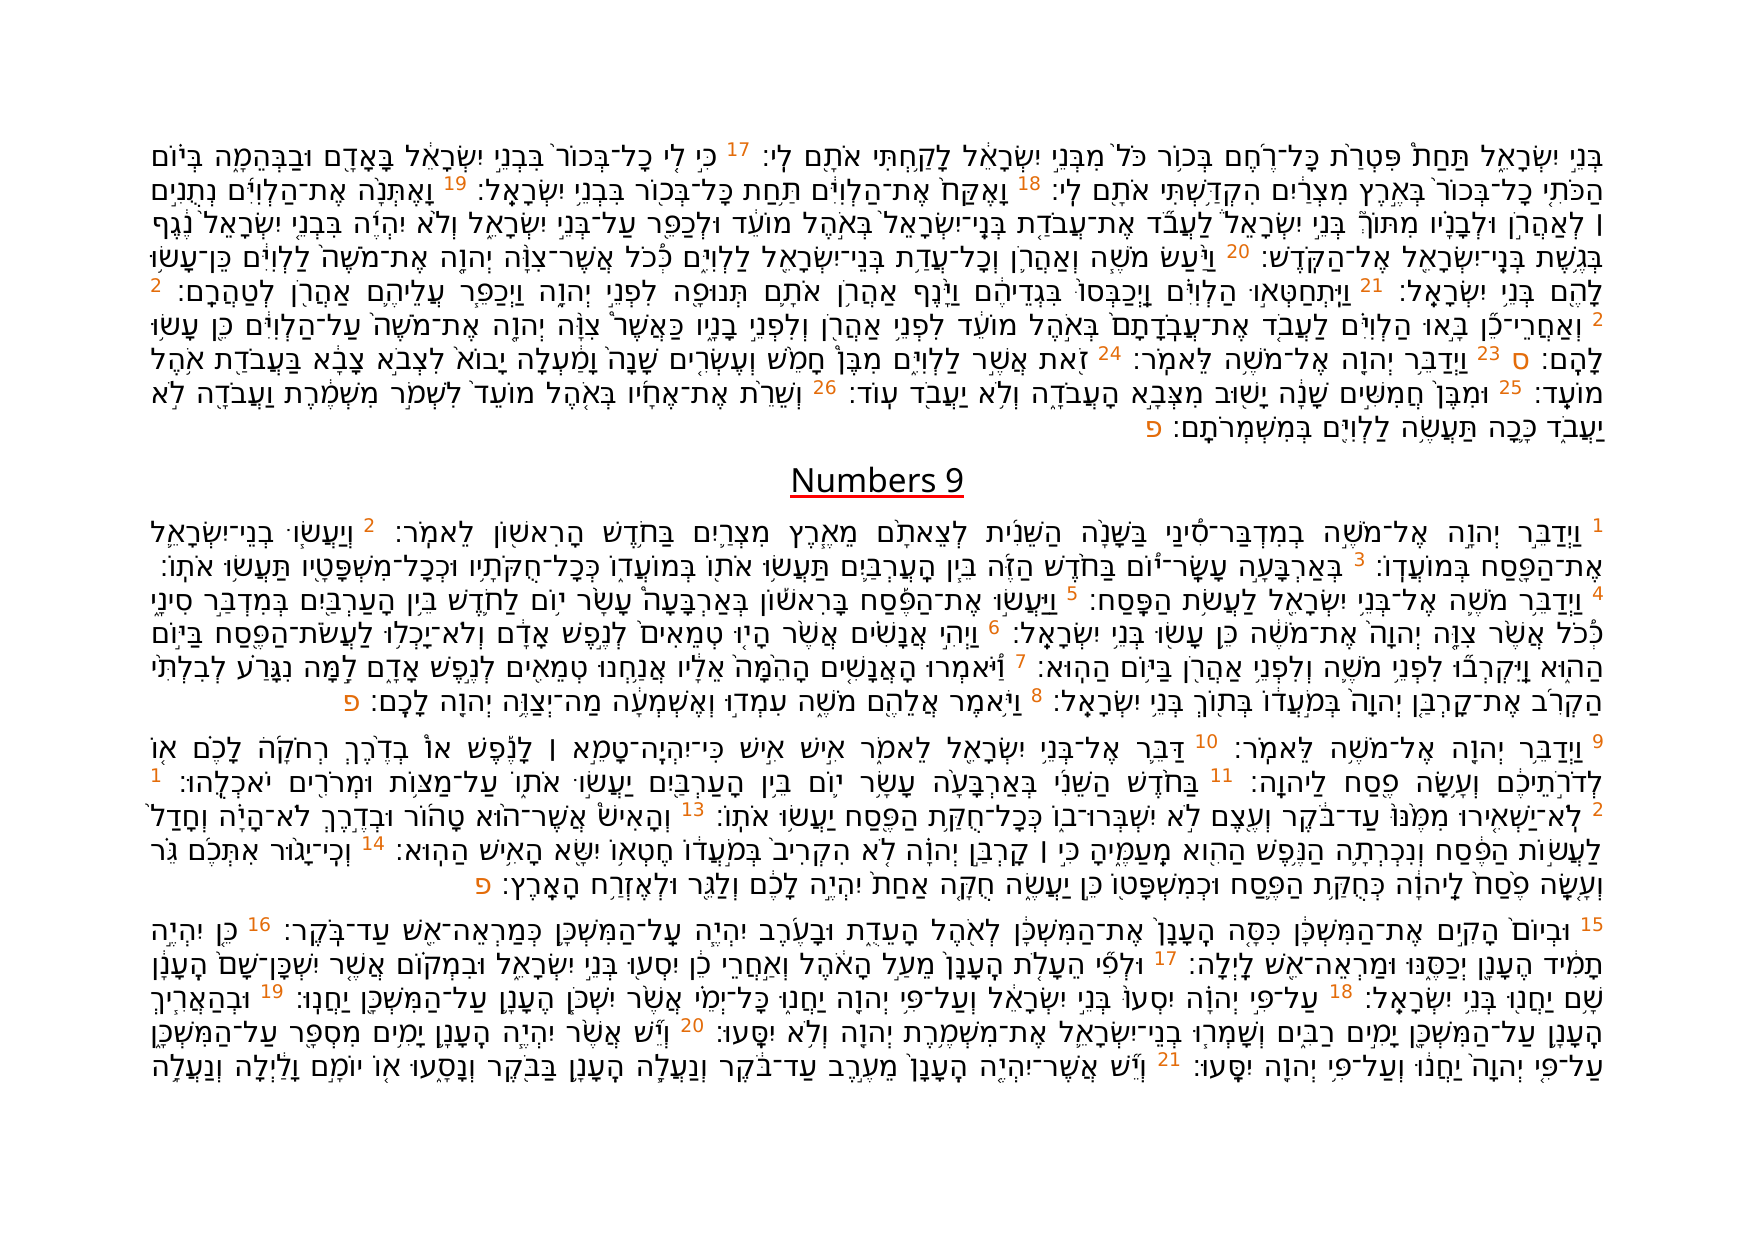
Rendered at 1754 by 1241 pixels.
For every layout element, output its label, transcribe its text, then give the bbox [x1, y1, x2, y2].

text Numbers 9 [150, 457, 1604, 502]
text 1 וַיְדַבֵּ֣ר יְהוָ֣ה אֶל־מֹשֶׁ֣ה בְמִדְבַּר־סִ֠ינַי בַּשָּׁנָ֨ה הַשֵּׁנִ֜ית לְצֵאתָ֨ם מֵאֶ֧רֶץ מִצְרַ֛יִם בַּחֹ֥דֶשׁ הָרִאשׁ֖וֹן לֵאמֹֽר׃ 2 וְיַעֲשׂ֧וּ בְנֵי־יִשְׂרָאֵ֛ל אֶת־הַפָּ֖סַח בְּמוֹעֲדֽוֹ׃ ‬‬‬3 בְּאַרְבָּעָ֣ה עָשָֽׂר־י֠וֹם בַּחֹ֨דֶשׁ הַזֶּ֜ה בֵּ֧ין הָֽעֲרְבַּ֛יִם תַּעֲשׂ֥וּ אֹת֖וֹ בְּמוֹעֲד֑וֹ כְּכָל־חֻקֹּתָ֥יו וּכְכָל־מִשְׁפָּטָ֖יו תַּעֲשׂ֥וּ אֹתֽוֹ׃ ‬‬‬4 וַיְדַבֵּ֥ר מֹשֶׁ֛ה אֶל־בְּנֵ֥י יִשְׂרָאֵ֖ל לַעֲשֹׂ֥ת הַפָּֽסַח׃ ‬‬‬5 וַיַּעֲשׂ֣וּ אֶת־הַפֶּ֡סַח בָּרִאשׁ֡וֹן בְּאַרְבָּעָה֩ עָשָׂ֨ר י֥וֹם לַחֹ֛דֶשׁ בֵּ֥ין הָעַרְבַּ֖יִם בְּמִדְבַּ֣ר סִינָ֑י כְּ֠כֹל אֲשֶׁ֨ר צִוָּ֤ה יְהוָה֙ אֶת־מֹשֶׁ֔ה כֵּ֥ן עָשׂ֖וּ בְּנֵ֥י יִשְׂרָאֵֽל׃ ‬‬‬6 וַיְהִ֣י אֲנָשִׁ֗ים אֲשֶׁ֨ר הָי֤וּ טְמֵאִים֙ לְנֶ֣פֶשׁ אָדָ֔ם וְלֹא־יָכְל֥וּ לַעֲשֹׂת־הַפֶּ֖סַח בַּיּ֣וֹם הַה֑וּא וַֽיִּקְרְב֞וּ לִפְנֵ֥י מֹשֶׁ֛ה וְלִפְנֵ֥י אַהֲרֹ֖ן בַּיּ֥וֹם הַהֽוּא׃ ‬‬‬7 וַ֠יֹּאמְרוּ הָאֲנָשִׁ֤ים הָהֵ֙מָּה֙ אֵלָ֔יו אֲנַ֥חְנוּ טְמֵאִ֖ים לְנֶ֣פֶשׁ אָדָ֑ם לָ֣מָּה נִגָּרַ֗ע לְבִלְתִּ֨י הַקְרִ֜ב אֶת־קָרְבַּ֤ן יְהוָה֙ בְּמֹ֣עֲד֔וֹ בְּת֖וֹךְ בְּנֵ֥י יִשְׂרָאֵֽל׃ ‬‬‬8 וַיֹּ֥אמֶר אֲלֵהֶ֖ם מֹשֶׁ֑ה עִמְד֣וּ וְאֶשְׁמְעָ֔ה מַה־יְצַוֶּ֥ה יְהוָ֖ה לָכֶֽם׃ פ ‬‬‬‬‬‬‬‬‬‬ [150, 515, 1604, 719]
text 9 וַיְדַבֵּ֥ר יְהוָ֖ה אֶל־מֹשֶׁ֥ה לֵּאמֹֽר׃ ‬‬‬10 דַּבֵּ֛ר אֶל־בְּנֵ֥י יִשְׂרָאֵ֖ל לֵאמֹ֑ר אִ֣ישׁ אִ֣ישׁ כִּי־יִהְיֶֽה־טָמֵ֣א ׀ לָנֶ֡פֶשׁ אוֹ֩ בְדֶ֨רֶךְ רְחֹקָ֜הׄ לָכֶ֗ם א֚וֹ לְדֹרֹ֣תֵיכֶ֔ם וְעָ֥שָׂה פֶ֖סַח לַיהוָֽה׃ ‬‬‬‬11 בַּחֹ֨דֶשׁ הַשֵּׁנִ֜י בְּאַרְבָּעָ֨ה עָשָׂ֥ר י֛וֹם בֵּ֥ין הָעַרְבַּ֖יִם יַעֲשׂ֣וּ אֹת֑וֹ עַל־מַצּ֥וֹת וּמְרֹרִ֖ים יֹאכְלֻֽהוּ׃ ‬‬‬12 לֹֽא־יַשְׁאִ֤ירוּ מִמֶּ֙נּוּ֙ עַד־בֹּ֔קֶר וְעֶ֖צֶם לֹ֣א יִשְׁבְּרוּ־ב֑וֹ כְּכָל־חֻקַּ֥ת הַפֶּ֖סַח יַעֲשׂ֥וּ אֹתֽוֹ׃ ‬‬‬13 וְהָאִישׁ֩ אֲשֶׁר־ה֨וּא טָה֜וֹר וּבְדֶ֣רֶךְ לֹא־הָיָ֗ה וְחָדַל֙ לַעֲשׂ֣וֹת הַפֶּ֔סַח וְנִכְרְתָ֛ה הַנֶּ֥פֶשׁ הַהִ֖וא מֵֽעַמֶּ֑יהָ כִּ֣י ׀ קָרְבַּ֣ן יְהוָ֗ה לֹ֤א הִקְרִיב֙ בְּמֹ֣עֲד֔וֹ חֶטְא֥וֹ יִשָּׂ֖א הָאִ֥ישׁ הַהֽוּא׃ ‬‬‬14 וְכִֽי־יָג֨וּר אִתְּכֶ֜ם גֵּ֗ר וְעָ֤שָֽׂה פֶ֙סַח֙ לַֽיהוָ֔ה כְּחֻקַּ֥ת הַפֶּ֛סַח וּכְמִשְׁפָּט֖וֹ כֵּ֣ן יַעֲשֶׂ֑ה חֻקָּ֤ה אַחַת֙ יִהְיֶ֣ה לָכֶ֔ם וְלַגֵּ֖ר וּלְאֶזְרַ֥ח הָאָֽרֶץ׃ פ ‬‬‬‬‬‬‬‬‬ [150, 731, 1604, 901]
text 15 וּבְיוֹם֙ הָקִ֣ים אֶת־הַמִּשְׁכָּ֔ן כִּסָּ֤ה הֶֽעָנָן֙ אֶת־הַמִּשְׁכָּ֔ן לְאֹ֖הֶל הָעֵדֻ֑ת וּבָעֶ֜רֶב יִהְיֶ֧ה עַֽל־הַמִּשְׁכָּ֛ן כְּמַרְאֵה־אֵ֖שׁ עַד־בֹּֽקֶר׃ ‬‬‬16 כֵּ֚ן יִהְיֶ֣ה תָמִ֔יד הֶעָנָ֖ן יְכַסֶּ֑נּוּ וּמַרְאֵה־אֵ֖שׁ לָֽיְלָה׃ ‬‬‬17 וּלְפִ֞י הֵעָלֹ֤ת הֶֽעָנָן֙ מֵעַ֣ל הָאֹ֔הֶל וְאַ֣חֲרֵי כֵ֔ן יִסְע֖וּ בְּנֵ֣י יִשְׂרָאֵ֑ל וּבִמְק֗וֹם אֲשֶׁ֤ר יִשְׁכָּן־שָׁם֙ הֶֽעָנָ֔ן שָׁ֥ם יַחֲנ֖וּ בְּנֵ֥י יִשְׂרָאֵֽל׃ ‬‬‬‬18 עַל־פִּ֣י יְהוָ֗ה יִסְעוּ֙ בְּנֵ֣י יִשְׂרָאֵ֔ל וְעַל־פִּ֥י יְהוָ֖ה יַחֲנ֑וּ כָּל־יְמֵ֗י אֲשֶׁ֨ר יִשְׁכֹּ֧ן הֶעָנָ֛ן עַל־הַמִּשְׁכָּ֖ן יַחֲנֽוּ׃ ‬‬‬19 וּבְהַאֲרִ֧יךְ הֶֽעָנָ֛ן עַל־הַמִּשְׁכָּ֖ן יָמִ֣ים רַבִּ֑ים וְשָׁמְר֧וּ בְנֵי־יִשְׂרָאֵ֛ל אֶת־מִשְׁמֶ֥רֶת יְהוָ֖ה וְלֹ֥א יִסָּֽעוּ׃ ‬‬‬20 וְיֵ֞שׁ אֲשֶׁ֨ר יִהְיֶ֧ה הֶֽעָנָ֛ן יָמִ֥ים מִסְפָּ֖ר עַל־הַמִּשְׁכָּ֑ן עַל־פִּ֤י יְהוָה֙ יַחֲנ֔וּ וְעַל־פִּ֥י יְהוָ֖ה יִסָּֽעוּ׃ ‬‬‬21 וְיֵ֞שׁ אֲשֶׁר־יִהְיֶ֤ה הֶֽעָנָן֙ מֵעֶ֣רֶב עַד־בֹּ֔קֶר וְנַעֲלָ֧ה הֶֽעָנָ֛ן בַּבֹּ֖קֶר וְנָסָ֑עוּ א֚וֹ יוֹמָ֣ם וָלַ֔יְלָה וְנַעֲלָ֥ה הֶעָנָ֖ן וְנָסָֽעוּ׃ ‬‬‬22 אֽוֹ־יֹמַ֜יִם אוֹ־חֹ֣דֶשׁ אוֹ־יָמִ֗ים בְּהַאֲרִ֨יךְ הֶעָנָ֤ן עַל־הַמִּשְׁכָּן֙ לִשְׁכֹּ֣ן עָלָ֔יו יַחֲנ֥וּ בְנֵֽי־יִשְׂרָאֵ֖ל וְלֹ֣א יִסָּ֑עוּ וּבְהֵעָלֹת֖וֹ יִסָּֽעוּ׃ ‬‬‬23 עַל־פִּ֤י יְהוָה֙ יַחֲנ֔וּ וְעַל־פִּ֥י יְהוָ֖ה יִסָּ֑עוּ אֶת־מִשְׁמֶ֤רֶת יְהוָה֙ שָׁמָ֔רוּ עַל־פִּ֥י יְהוָ֖ה בְּיַד־מֹשֶֽׁה׃ פ ‬‬‬‬‬‬‬‬‬‬‬‬ [150, 913, 1604, 1083]
text 5 וַיְדַבֵּ֥ר יְהוָ֖ה אֶל־מֹשֶׁ֥ה לֵּאמֹֽר׃ ‬‬‬6 קַ֚ח אֶת־הַלְוִיִּ֔ם מִתּ֖וֹךְ בְּנֵ֣י יִשְׂרָאֵ֑ל וְטִהַרְתָּ֖ אֹתָֽם׃ ‬‬‬7 וְכֹֽה־תַעֲשֶׂ֤ה לָהֶם֙ לְטֽ͏ַהֲרָ֔ם הַזֵּ֥ה עֲלֵיהֶ֖ם מֵ֣י חַטָּ֑את וְהֶעֱבִ֤ירוּ תַ֙עַר֙ עַל־כָּל־בְּשָׂרָ֔ם וְכִבְּס֥וּ בִגְדֵיהֶ֖ם וְהִטֶּהָֽרוּ׃ ‬‬‬8 וְלָֽקְחוּ֙ פַּ֣ר בֶּן־בָּקָ֔ר וּמִנְחָת֔וֹ סֹ֖לֶת בְּלוּלָ֣ה בַשָּׁ֑מֶן וּפַר־שֵׁנִ֥י בֶן־בָּקָ֖ר תִּקַּ֥ח לְחַטָּֽאת׃ ‬‬‬9 וְהִקְרַבְתָּ֙ אֶת־הַלְוִיִּ֔ם לִפְנֵ֖י אֹ֣הֶל מוֹעֵ֑ד וְהִ֨קְהַלְתָּ֔ אֶֽת־כָּל־עֲדַ֖ת בְּנֵ֥י יִשְׂרָאֵֽל׃ ‬‬‬10 וְהִקְרַבְתָּ֥ אֶת־הַלְוִיִּ֖ם לִפְנֵ֣י יְהוָ֑ה וְסָמְכ֧וּ בְנֵי־יִשְׂרָאֵ֛ל אֶת־יְדֵיהֶ֖ם עַל־הַלְוִיִּֽם׃ ‬‬‬11 וְהֵנִיף֩ אַהֲרֹ֨ן אֶת־הַלְוִיִּ֤ם תְּנוּפָה֙ לִפְנֵ֣י יְהוָ֔ה מֵאֵ֖ת בְּנֵ֣י יִשְׂרָאֵ֑ל וְהָי֕וּ לַעֲבֹ֖ד אֶת־עֲבֹדַ֥ת יְהוָֽה׃ ‬‬‬12 וְהַלְוִיִּם֙ יִסְמְכ֣וּ אֶת־יְדֵיהֶ֔ם עַ֖ל רֹ֣אשׁ הַפָּרִ֑ים וַ֠עֲשֵׂה אֶת־הָאֶחָ֨ד חַטָּ֜את וְאֶת־הָאֶחָ֤ד עֹלָה֙ לַֽיהוָ֔ה לְכַפֵּ֖ר עַל־הַלְוִיִּֽם׃ ‬‬‬13 וְהַֽעֲמַדְתָּ֙ אֶת־הַלְוִיִּ֔ם לִפְנֵ֥י אַהֲרֹ֖ן וְלִפְנֵ֣י בָנָ֑יו וְהֵנַפְתָּ֥ אֹתָ֛ם תְּנוּפָ֖ה לַֽיהוָֽה׃ ‬‬‬14 וְהִבְדַּלְתָּ֙ אֶת־הַלְוִיִּ֔ם מִתּ֖וֹךְ בְּנֵ֣י יִשְׂרָאֵ֑ל וְהָ֥יוּ לִ֖י הַלְוִיִּֽם׃ ‬‬‬15 וְאַֽחֲרֵי־כֵן֙ יָבֹ֣אוּ הַלְוִיִּ֔ם לַעֲבֹ֖ד אֶת־אֹ֣הֶל מוֹעֵ֑ד וְטִֽהַרְתָּ֣ אֹתָ֔ם וְהֵנַפְתָּ֥ אֹתָ֖ם תְּנוּפָֽה׃ ‬‬‬16 כִּי֩ נְתֻנִ֨ים נְתֻנִ֥ים הֵ֙מָּה֙ לִ֔י מִתּ֖וֹךְ בְּנֵ֣י יִשְׂרָאֵ֑ל תַּחַת֩ פִּטְרַ֨ת כָּל־רֶ֜חֶם בְּכ֥וֹר כֹּל֙ מִבְּנֵ֣י יִשְׂרָאֵ֔ל לָקַ֥חְתִּי אֹתָ֖ם לִֽי׃ ‬‬‬17 כִּ֣י לִ֤י כָל־בְּכוֹר֙ בִּבְנֵ֣י יִשְׂרָאֵ֔ל בָּאָדָ֖ם וּבַבְּהֵמָ֑ה בְּי֗וֹם הַכֹּתִ֤י כָל־בְּכוֹר֙ בְּאֶ֣רֶץ מִצְרַ֔יִם הִקְדַּ֥שְׁתִּי אֹתָ֖ם לִֽי׃ ‬‬‬18 וָאֶקַּח֙ אֶת־הַלְוִיִּ֔ם תַּ֥חַת כָּל־בְּכ֖וֹר בִּבְנֵ֥י יִשְׂרָאֵֽל׃ ‬‬‬19 וָאֶתְּנָ֨ה אֶת־הַלְוִיִּ֜ם נְתֻנִ֣ים ׀ לְאַהֲרֹ֣ן וּלְבָנָ֗יו מִתּוֹךְ֮ בְּנֵ֣י יִשְׂרָאֵל֒ לַעֲבֹ֞ד אֶת־עֲבֹדַ֤ת בְּנֵֽי־יִשְׂרָאֵל֙ בְּאֹ֣הֶל מוֹעֵ֔ד וּלְכַפֵּ֖ר עַל־בְּנֵ֣י יִשְׂרָאֵ֑ל וְלֹ֨א יִהְיֶ֜ה בִּבְנֵ֤י יִשְׂרָאֵל֙ נֶ֔גֶף בְּגֶ֥שֶׁת בְּנֵֽי־יִשְׂרָאֵ֖ל אֶל־הַקֹּֽדֶשׁ׃ ‬‬‬20 וַיַּ֨עַשׂ מֹשֶׁ֧ה וְאַהֲרֹ֛ן וְכָל־עֲדַ֥ת בְּנֵי־יִשְׂרָאֵ֖ל לַלְוִיִּ֑ם כְּ֠כֹל אֲשֶׁר־צִוָּ֨ה יְהוָ֤ה אֶת־מֹשֶׁה֙ לַלְוִיִּ֔ם כֵּן־עָשׂ֥וּ לָהֶ֖ם בְּנֵ֥י יִשְׂרָאֵֽל׃ ‬‬‬21 וַיִּֽתְחַטְּא֣וּ הַלְוִיִּ֗ם וַֽיְכַבְּסוּ֙ בִּגְדֵיהֶ֔ם וַיָּ֨נֶף אַהֲרֹ֥ן אֹתָ֛ם תְּנוּפָ֖ה לִפְנֵ֣י יְהוָ֑ה וַיְכַפֵּ֧ר עֲלֵיהֶ֛ם אַהֲרֹ֖ן לְטַהֲרָֽם׃ ‬‬‬22 וְאַחֲרֵי־כֵ֞ן בָּ֣אוּ הַלְוִיִּ֗ם לַעֲבֹ֤ד אֶת־עֲבֹֽדָתָם֙ בְּאֹ֣הֶל מוֹעֵ֔ד לִפְנֵ֥י אַהֲרֹ֖ן וְלִפְנֵ֣י בָנָ֑יו כַּאֲשֶׁר֩ צִוָּ֨ה יְהוָ֤ה אֶת־מֹשֶׁה֙ עַל־הַלְוִיִּ֔ם כֵּ֖ן עָשׂ֥וּ לָהֶֽם׃ ס ‬‬‬23 וַיְדַבֵּ֥ר יְהוָ֖ה אֶל־מֹשֶׁ֥ה לֵּאמֹֽר׃ ‬‬‬24 זֹ֖את אֲשֶׁ֣ר לַלְוִיִּ֑ם מִבֶּן֩ חָמֵ֨שׁ וְעֶשְׂרִ֤ים שָׁנָה֙ וָמַ֔עְלָה יָבוֹא֙ לִצְבֹ֣א צָבָ֔א בַּעֲבֹדַ֖ת אֹ֥הֶל מוֹעֵֽד׃ ‬‬‬25 וּמִבֶּן֙ חֲמִשִּׁ֣ים שָׁנָ֔ה יָשׁ֖וּב מִצְּבָ֣א הָעֲבֹדָ֑ה וְלֹ֥א יַעֲבֹ֖ד עֽוֹד׃ ‬‬‬26 וְשֵׁרֵ֨ת אֶת־אֶחָ֜יו בְּאֹ֤הֶל מוֹעֵד֙ לִשְׁמֹ֣ר מִשְׁמֶ֔רֶת וַעֲבֹדָ֖ה לֹ֣א יַעֲבֹ֑ד כָּ֛כָה תַּעֲשֶׂ֥ה לַלְוִיִּ֖ם בְּמִשְׁמְרֹתָֽם׃ פ ‬‬‬‬‬‬‬‬‬‬‬‬‬‬‬‬‬‬‬‬‬‬‬‬‬ [150, 139, 1604, 444]
